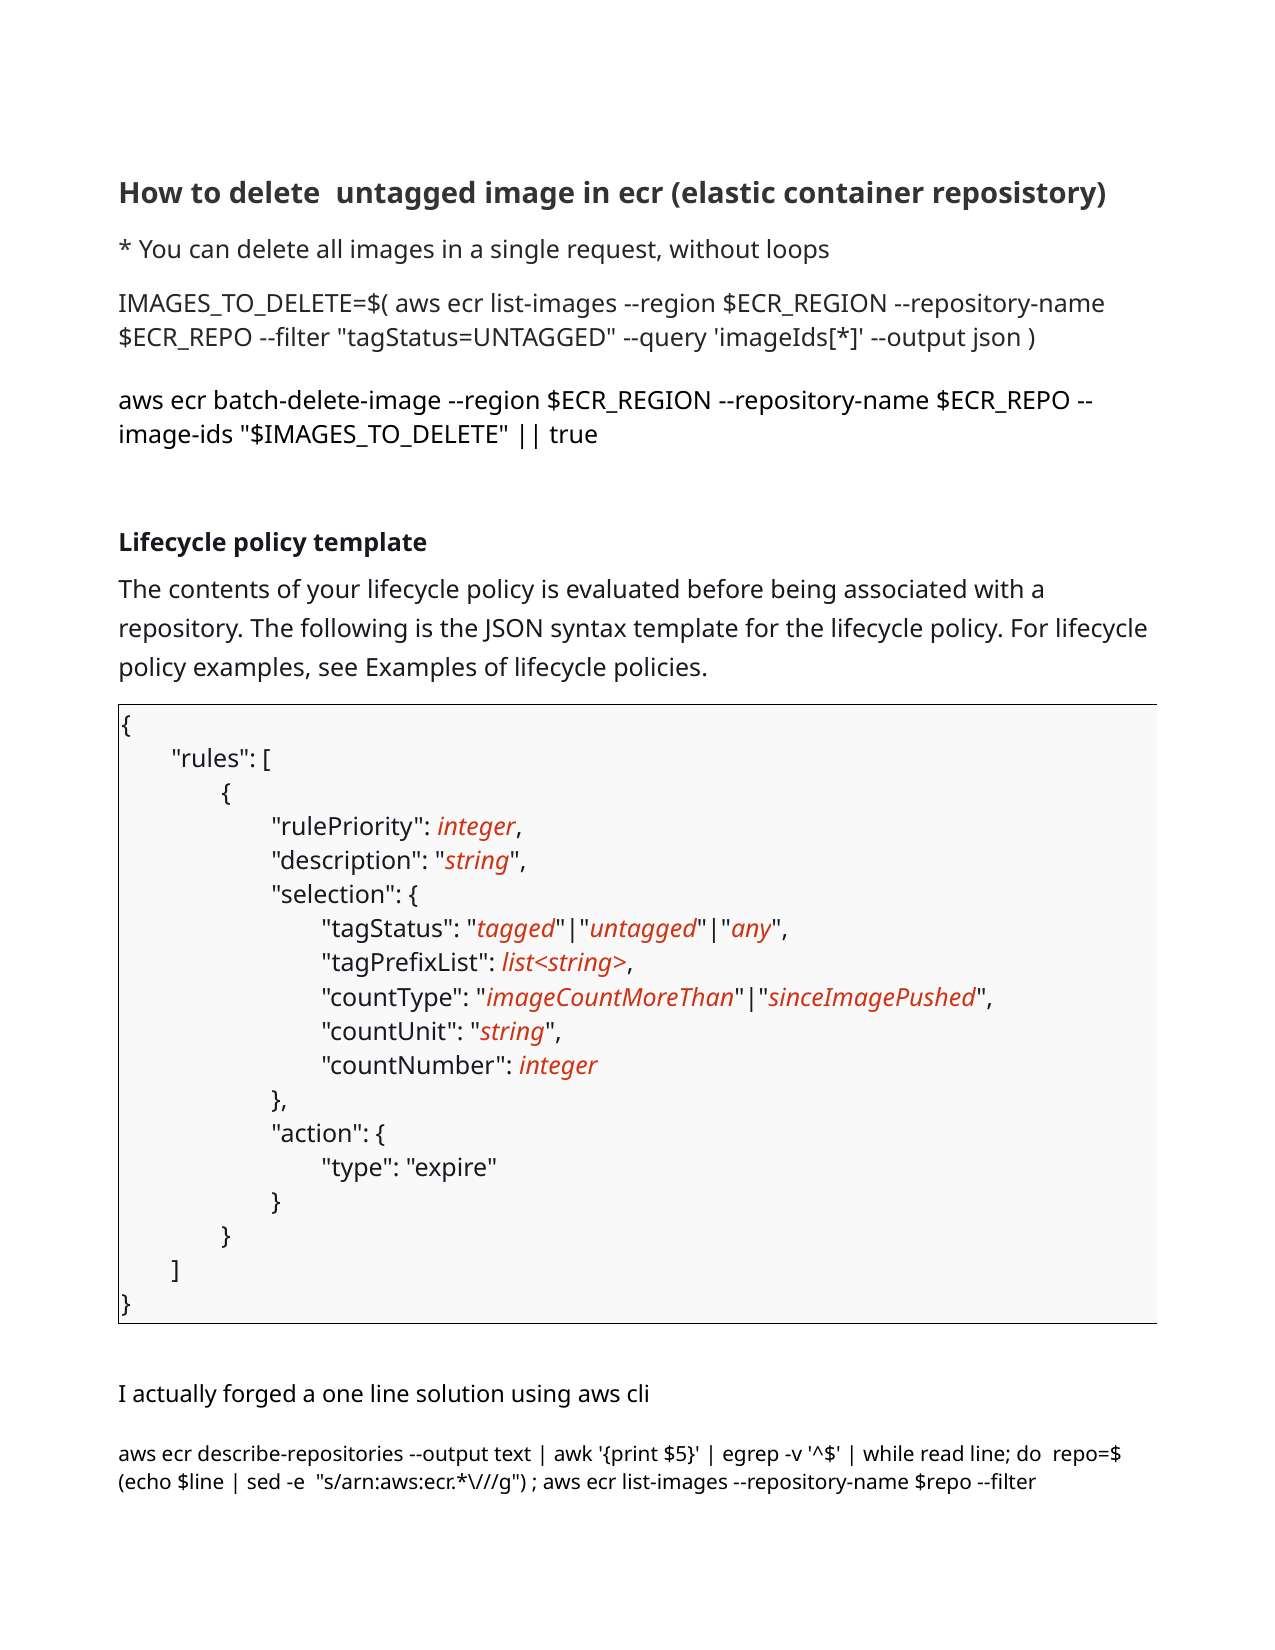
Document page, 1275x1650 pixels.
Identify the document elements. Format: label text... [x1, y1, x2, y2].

text The contents of your lifecycle policy is evaluated before being associated with a repository. The following is the JSON syntax template for the lifecycle policy. For lifecycle policy examples, see Examples of lifecycle policies. [118, 572, 1157, 684]
text "selection": { [119, 874, 1157, 908]
text }, [119, 1078, 1157, 1112]
text aws ecr describe-repositories --output text | awk '{print $5}' | egrep -v '^$' | while read line; do repo=$(echo $line | sed -e "s/arn:aws:ecr.*\///g") ; aws ecr list-images --repository-name $repo --filter [118, 1439, 1157, 1496]
text "countType": "imageCountMoreThan"|"sinceImagePushed", [119, 976, 1157, 1010]
text "rules": [ [119, 738, 1157, 772]
text "countNumber": integer [119, 1044, 1157, 1078]
text "countUnit": "string", [119, 1010, 1157, 1044]
text } [119, 1283, 1157, 1323]
text aws ecr batch-delete-image --region $ECR_REGION --repository-name $ECR_REPO --image-ids "$IMAGES_TO_DELETE" || true [118, 382, 1157, 450]
text "tagPrefixList": list<string>, [119, 942, 1157, 976]
text { [119, 705, 1157, 738]
text ] [119, 1249, 1157, 1283]
subtitle Lifecycle policy template [118, 525, 1157, 559]
text "rulePriority": integer, [119, 806, 1157, 840]
text "action": { [119, 1112, 1157, 1146]
text "tagStatus": "tagged"|"untagged"|"any", [119, 908, 1157, 942]
text { [119, 772, 1157, 806]
text I actually forged a one line solution using aws cli [118, 1377, 1157, 1409]
text How to delete untagged image in ecr (elastic container reposistory) [118, 172, 1157, 212]
text * You can delete all images in a single request, without loops [118, 232, 1157, 266]
text "type": "expire" [119, 1146, 1157, 1181]
text IMAGES_TO_DELETE=$( aws ecr list-images --region $ECR_REGION --repository-name $ECR_REPO --filter "tagStatus=UNTAGGED" --query 'imageIds[*]' --output json ) [118, 286, 1157, 354]
text } [119, 1214, 1157, 1249]
text } [119, 1181, 1157, 1214]
text "description": "string", [119, 840, 1157, 874]
